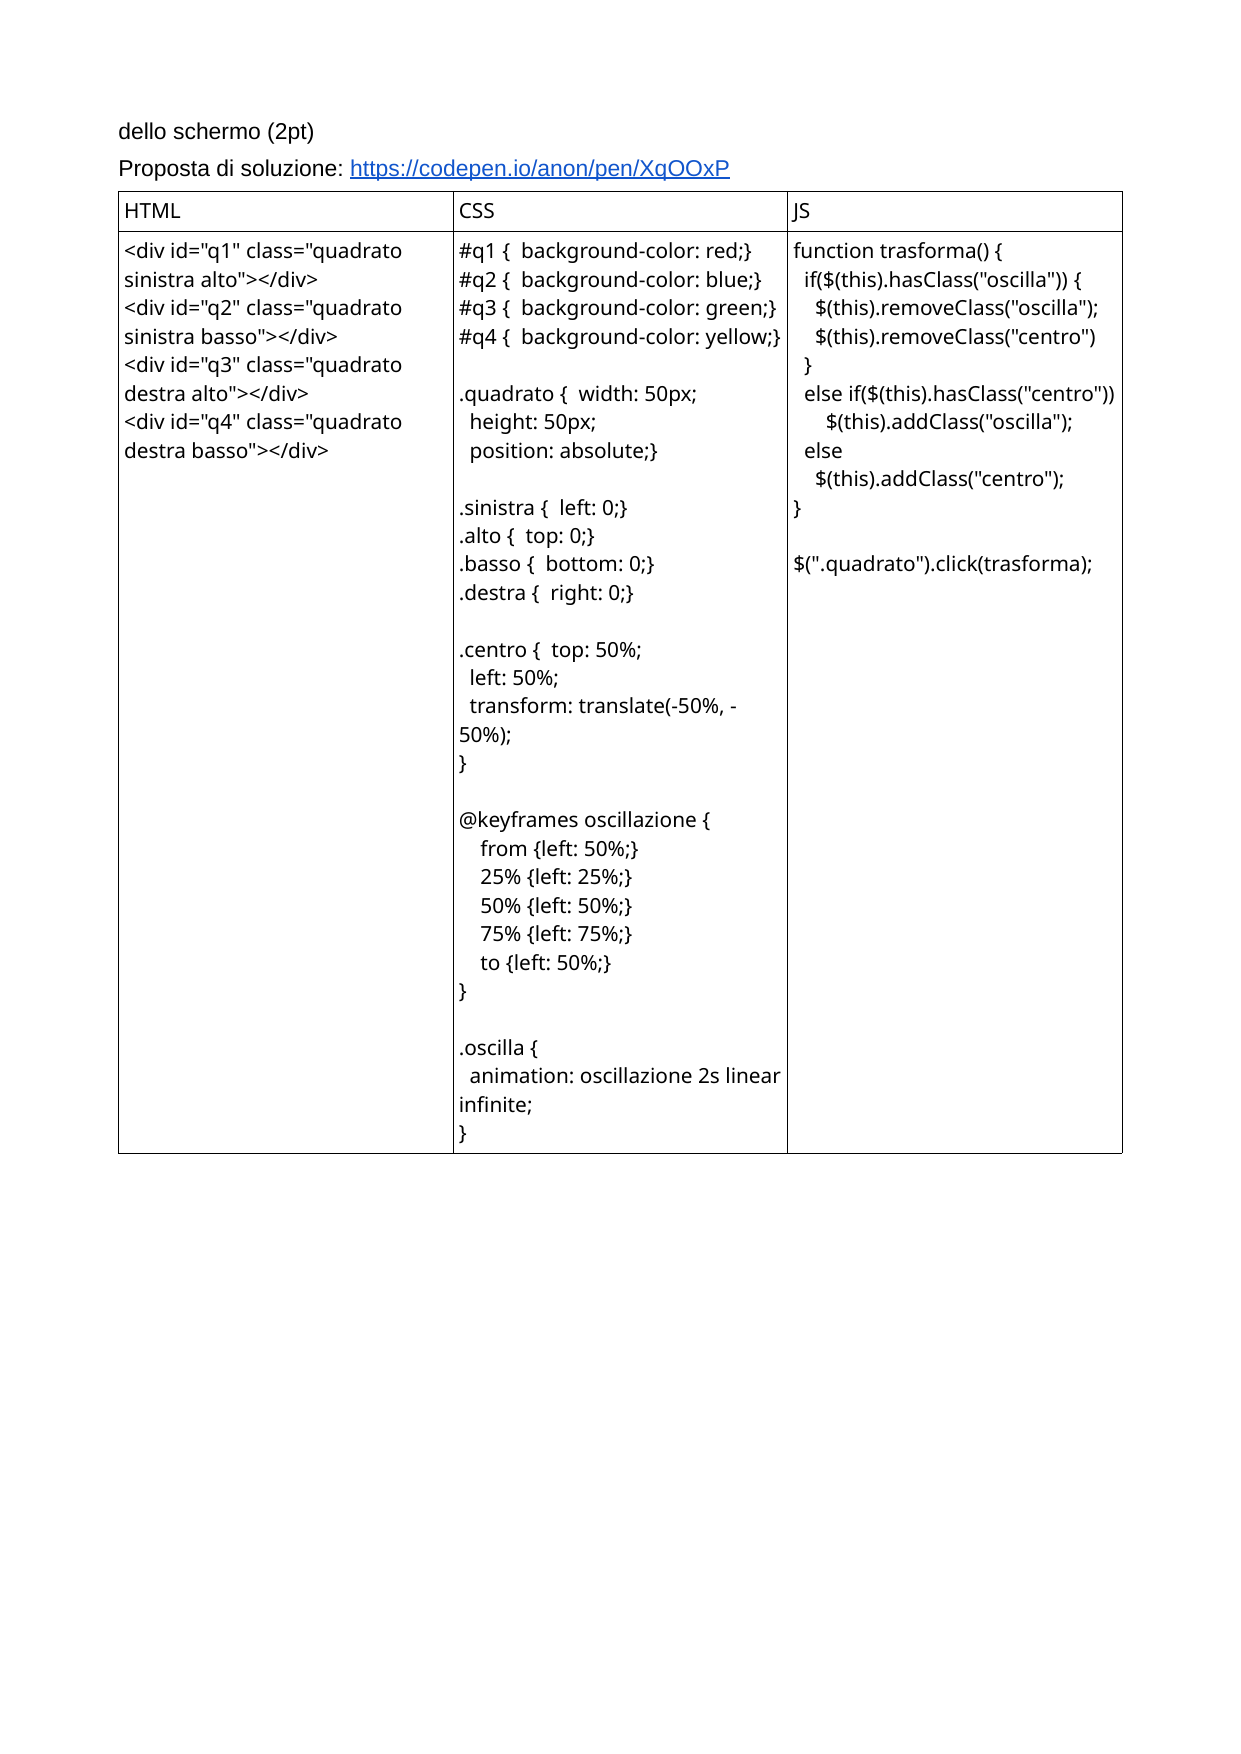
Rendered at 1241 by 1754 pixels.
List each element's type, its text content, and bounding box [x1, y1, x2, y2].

text dello schermo (2pt) [118, 118, 1122, 144]
table_header CSS [454, 192, 787, 231]
table_cell function trasforma() { if($(this).hasClass("oscilla")) { $(this).removeClass("oscilla"); $(this).removeClass("centro") } else if($(this).hasClass("centro")) $(this).addClass("oscilla"); else $(this).addClass("centro"); } $(".quadrato").click(trasforma); [788, 232, 1122, 1152]
text Proposta di soluzione: https://codepen.io/anon/pen/XqOOxP [118, 154, 1122, 181]
table_cell #q1 { background-color: red;} #q2 { background-color: blue;} #q3 { background-color: green;} #q4 { background-color: yellow;} .quadrato { width: 50px; height: 50px; position: absolute;} .sinistra { left: 0;} .alto { top: 0;} .basso { bottom: 0;} .destra { right: 0;} .centro { top: 50%; left: 50%; transform: translate(-50%, -50%); } @keyframes oscillazione { from {left: 50%;} 25% {left: 25%;} 50% {left: 50%;} 75% {left: 75%;} to {left: 50%;} } .oscilla { animation: oscillazione 2s linear infinite; } [454, 232, 787, 1152]
table_header HTML [119, 192, 453, 231]
table_header JS [788, 192, 1122, 231]
table_cell <div id="q1" class="quadrato sinistra alto"></div> <div id="q2" class="quadrato sinistra basso"></div> <div id="q3" class="quadrato destra alto"></div> <div id="q4" class="quadrato destra basso"></div> [119, 232, 453, 1152]
